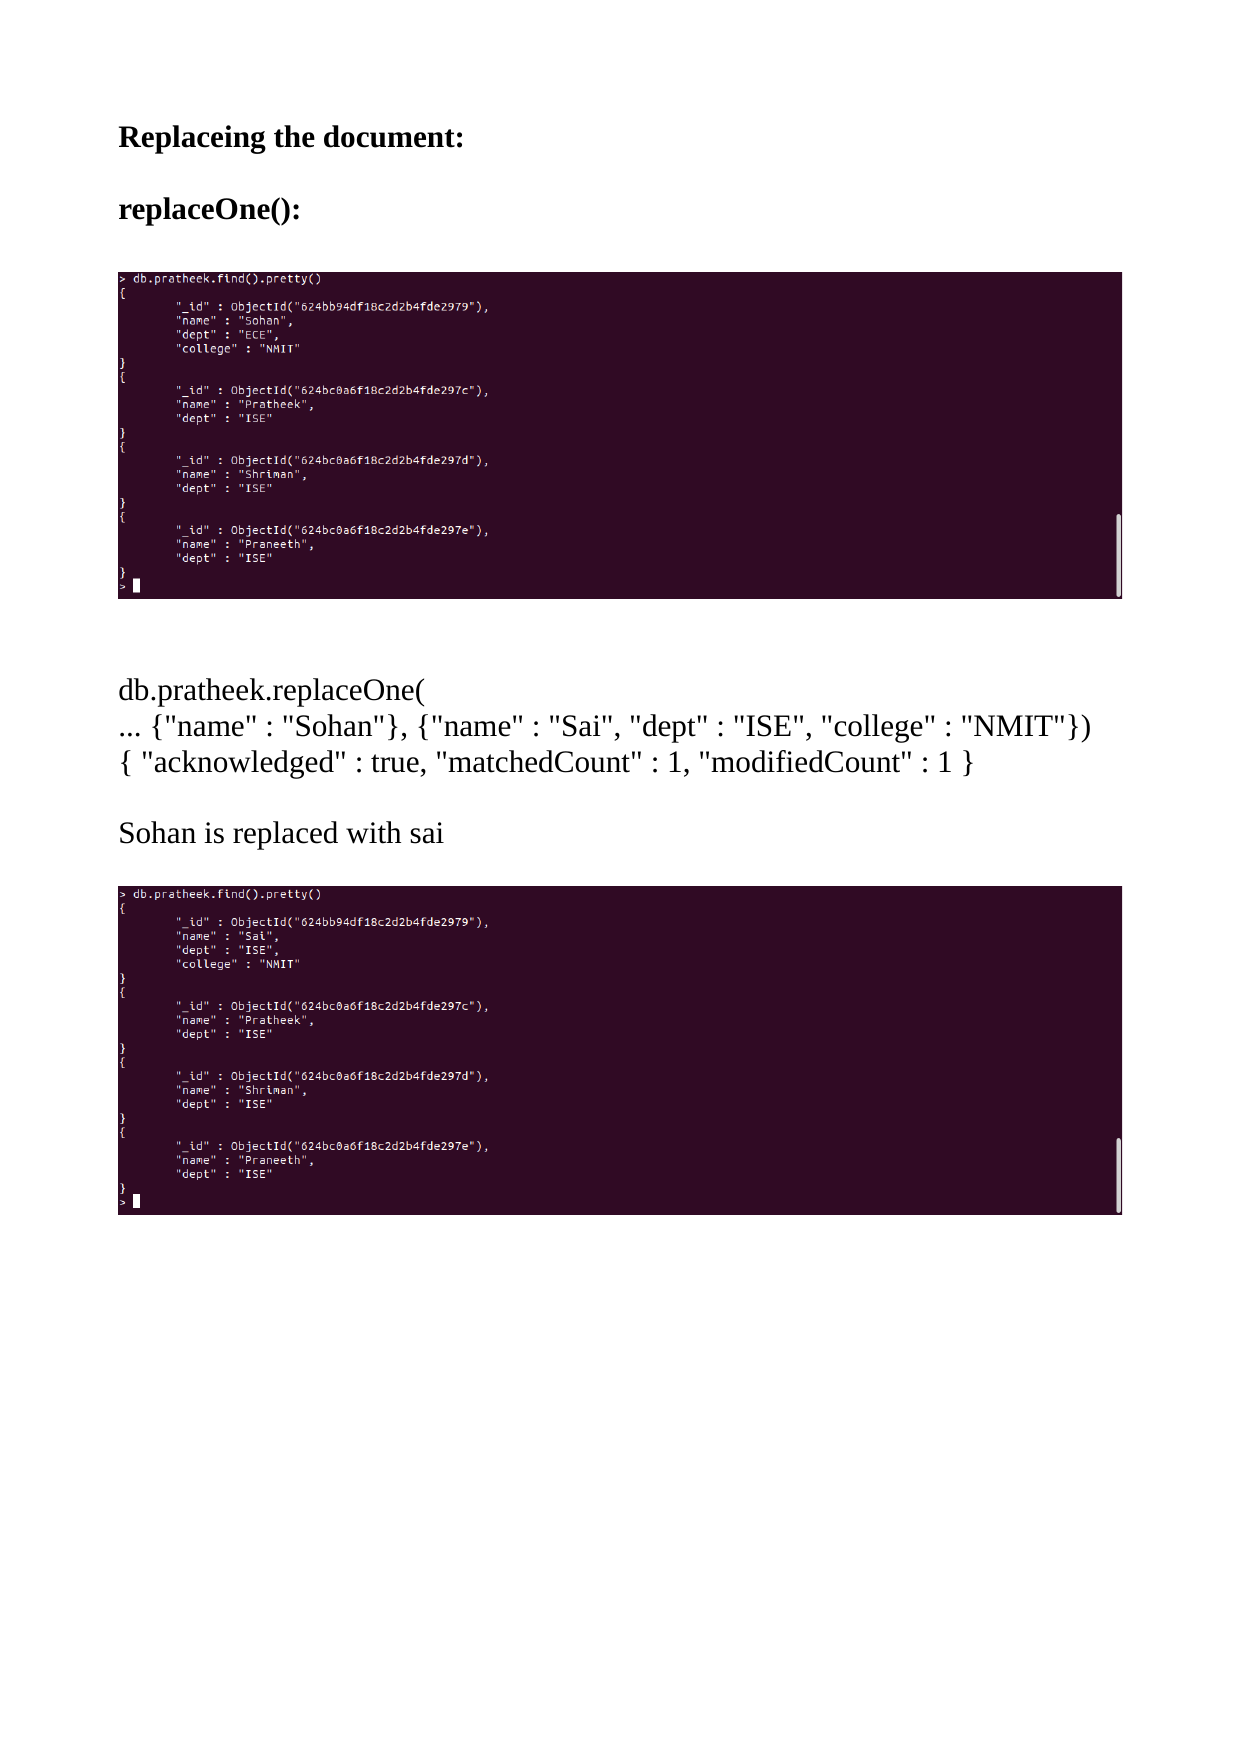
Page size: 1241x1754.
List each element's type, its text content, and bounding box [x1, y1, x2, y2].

text Replaceing the document: [118, 118, 1122, 154]
picture [118, 886, 1123, 1215]
text replaceOne(): [118, 190, 1122, 226]
text db.pratheek.replaceOne( [118, 671, 1122, 707]
picture [118, 272, 1123, 599]
text ... {"name" : "Sohan"}, {"name" : "Sai", "dept" : "ISE", "college" : "NMIT"}) [118, 707, 1122, 743]
text Sohan is replaced with sai [118, 815, 1122, 851]
text { "acknowledged" : true, "matchedCount" : 1, "modifiedCount" : 1 } [118, 743, 1122, 779]
